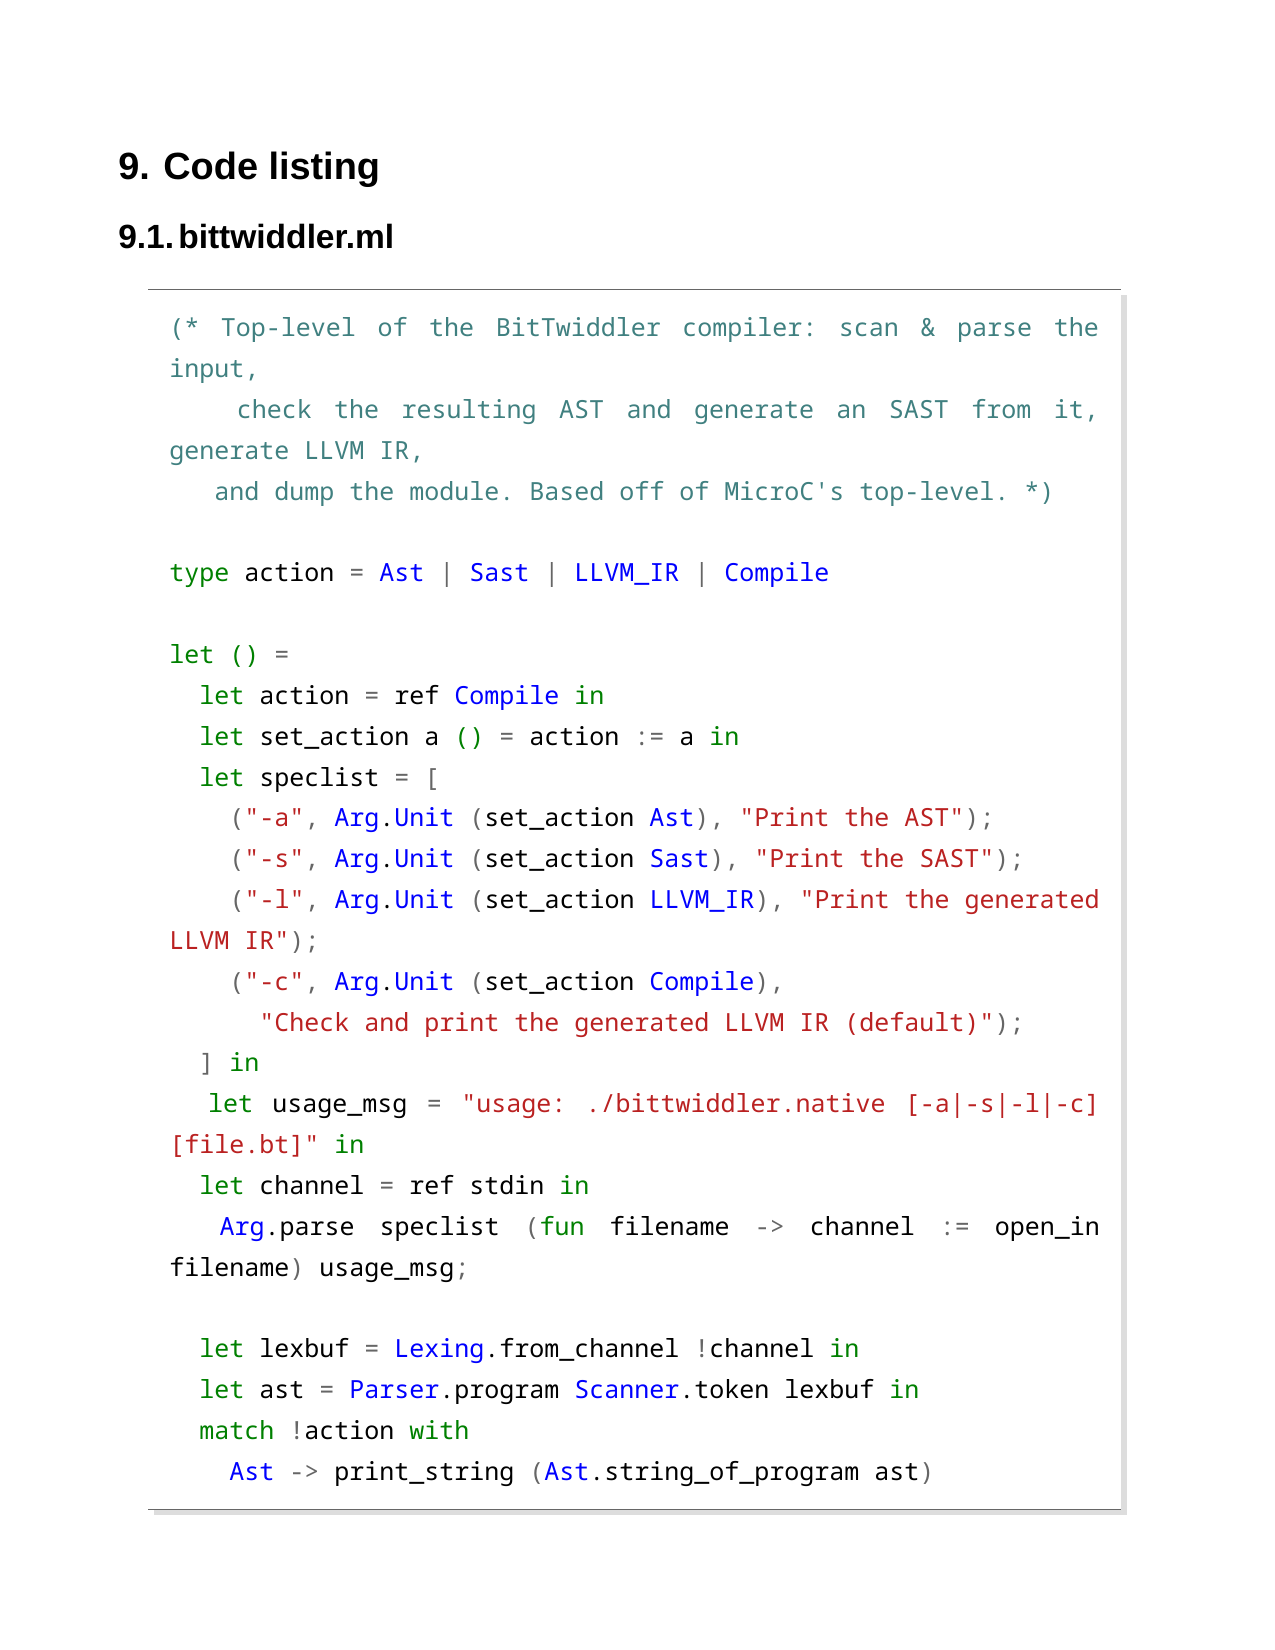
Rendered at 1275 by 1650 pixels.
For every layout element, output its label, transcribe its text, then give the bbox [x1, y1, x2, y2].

text ("-a", Arg.Unit (set_action Ast), "Print the AST"); [148, 779, 1121, 820]
text ("-l", Arg.Unit (set_action LLVM_IR), "Print the generated LLVM IR"); [148, 861, 1121, 942]
text let usage_msg = "usage: ./bittwiddler.native [-a|-s|-l|-c] [file.bt]" in [148, 1065, 1121, 1146]
text let lexbuf = Lexing.from_channel !channel in [148, 1310, 1121, 1351]
text match !action with [148, 1391, 1121, 1432]
text let set_action a () = action := a in [148, 697, 1121, 738]
text (* Top-level of the BitTwiddler compiler: scan & parse the input, [148, 290, 1121, 371]
text ("-c", Arg.Unit (set_action Compile), [148, 942, 1121, 983]
text check the resulting AST and generate an SAST from it, generate LLVM IR, [148, 371, 1121, 452]
text let channel = ref stdin in [148, 1146, 1121, 1187]
text "Check and print the generated LLVM IR (default)"); [148, 983, 1121, 1024]
text ] in [148, 1024, 1121, 1065]
subtitle Code listing [118, 144, 1157, 187]
subtitle bittwiddler.ml [118, 217, 1157, 256]
text let speclist = [ [148, 738, 1121, 779]
text let action = ref Compile in [148, 656, 1121, 697]
text ("-s", Arg.Unit (set_action Sast), "Print the SAST"); [148, 820, 1121, 861]
text let () = [148, 616, 1121, 656]
text and dump the module. Based off of MicroC's top-level. *) [148, 452, 1121, 507]
text type action = Ast | Sast | LLVM_IR | Compile [148, 534, 1121, 589]
text let ast = Parser.program Scanner.token lexbuf in [148, 1351, 1121, 1391]
text Ast -> print_string (Ast.string_of_program ast) [148, 1432, 1121, 1509]
text Arg.parse speclist (fun filename -> channel := open_in filename) usage_msg; [148, 1187, 1121, 1283]
